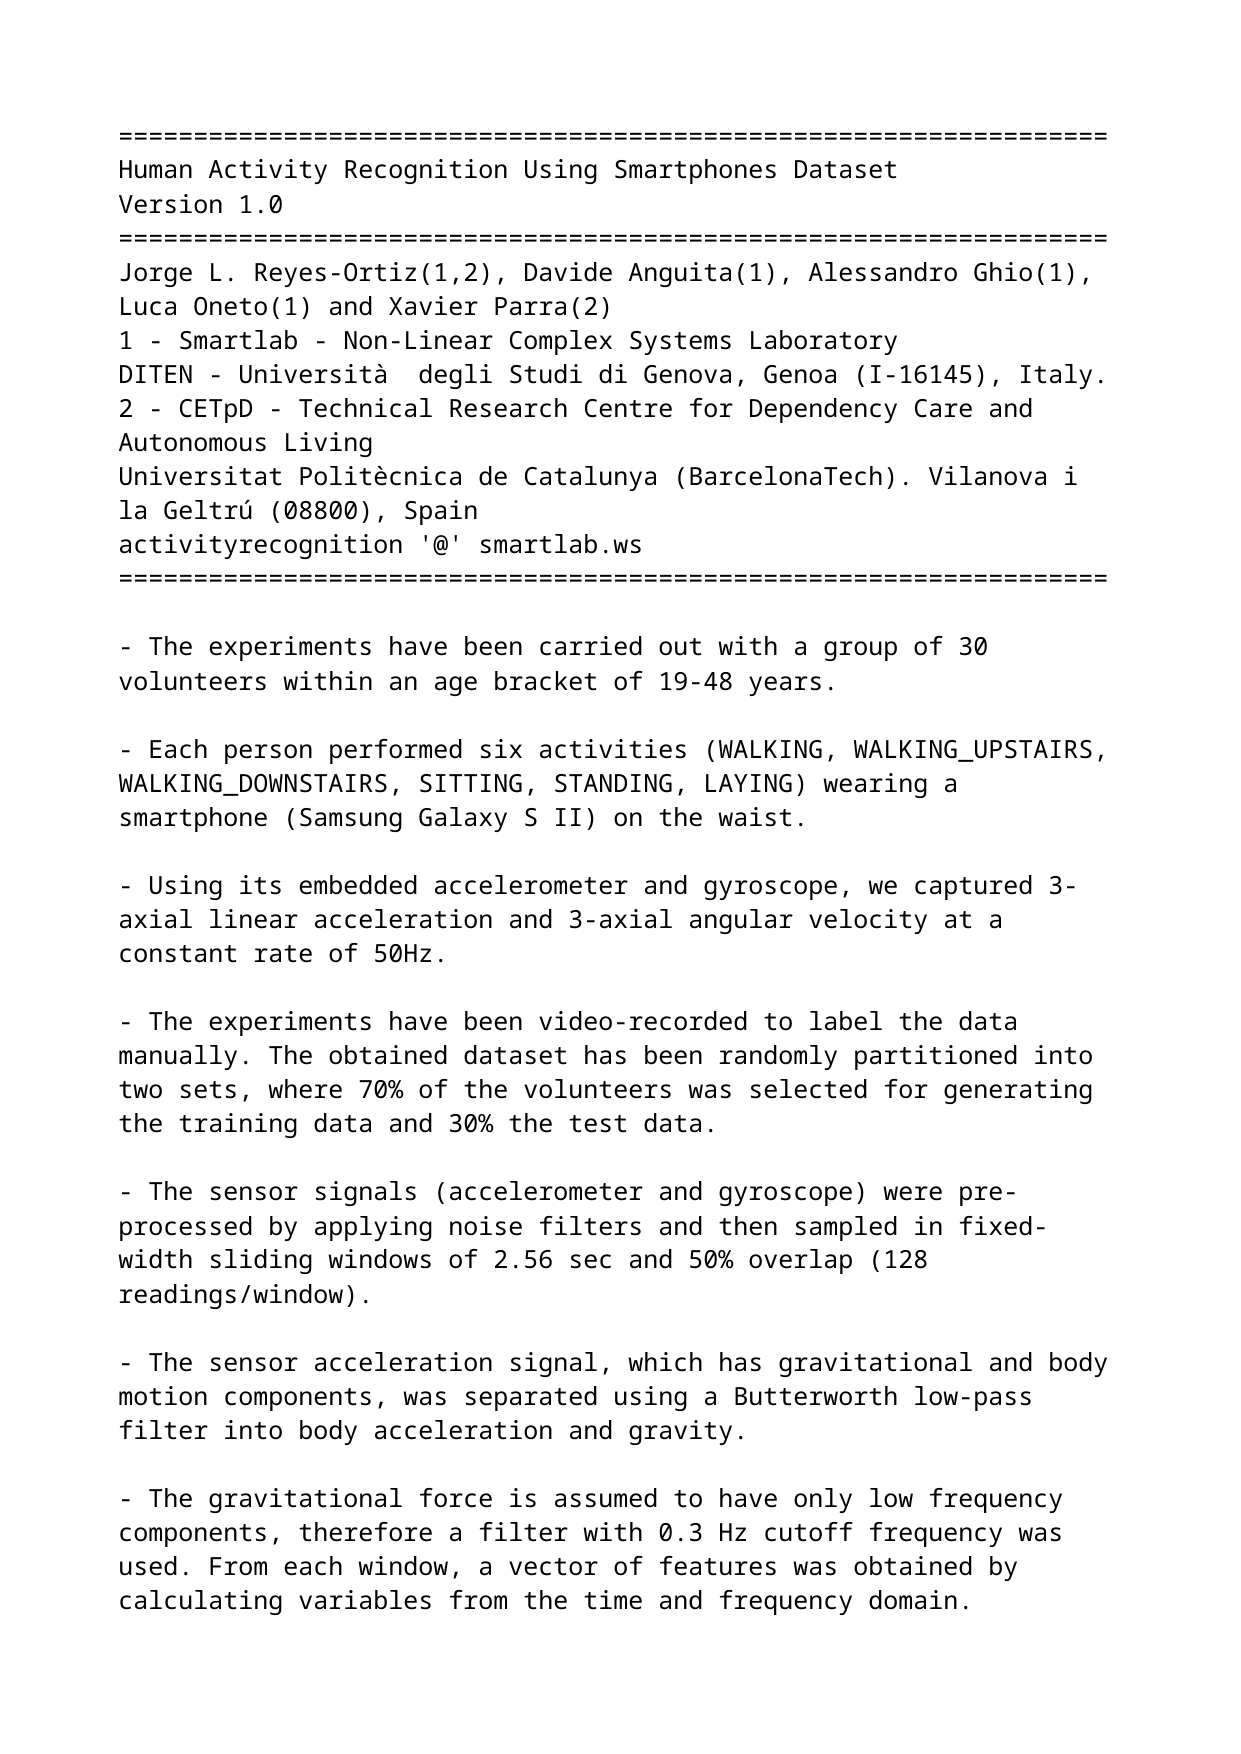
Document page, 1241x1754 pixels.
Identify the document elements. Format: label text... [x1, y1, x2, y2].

text - The gravitational force is assumed to have only low frequency components, therefore a filter with 0.3 Hz cutoff frequency was used. From each window, a vector of features was obtained by calculating variables from the time and frequency domain. [118, 1481, 1122, 1617]
text - The experiments have been video-recorded to label the data manually. The obtained dataset has been randomly partitioned into two sets, where 70% of the volunteers was selected for generating the training data and 30% the test data. [118, 1004, 1122, 1140]
text - Each person performed six activities (WALKING, WALKING_UPSTAIRS, WALKING_DOWNSTAIRS, SITTING, STANDING, LAYING) wearing a smartphone (Samsung Galaxy S II) on the waist. [118, 731, 1122, 833]
text Version 1.0 [118, 186, 1122, 220]
text activityrecognition '@' smartlab.ws [118, 527, 1122, 561]
text DITEN - Università degli Studi di Genova, Genoa (I-16145), Italy. [118, 357, 1122, 391]
text 2 - CETpD - Technical Research Centre for Dependency Care and Autonomous Living [118, 391, 1122, 459]
text Human Activity Recognition Using Smartphones Dataset [118, 152, 1122, 186]
text Universitat Politècnica de Catalunya (BarcelonaTech). Vilanova i la Geltrú (08800), Spain [118, 459, 1122, 527]
text - The sensor signals (accelerometer and gyroscope) were pre-processed by applying noise filters and then sampled in fixed-width sliding windows of 2.56 sec and 50% overlap (128 readings/window). [118, 1174, 1122, 1310]
text Jorge L. Reyes-Ortiz(1,2), Davide Anguita(1), Alessandro Ghio(1), Luca Oneto(1) and Xavier Parra(2) [118, 254, 1122, 322]
text ================================================================== [118, 118, 1122, 152]
text ================================================================== [118, 220, 1122, 254]
text ================================================================== [118, 561, 1122, 595]
text - Using its embedded accelerometer and gyroscope, we captured 3-axial linear acceleration and 3-axial angular velocity at a constant rate of 50Hz. [118, 867, 1122, 970]
text 1 - Smartlab - Non-Linear Complex Systems Laboratory [118, 322, 1122, 357]
text - The experiments have been carried out with a group of 30 volunteers within an age bracket of 19-48 years. [118, 629, 1122, 697]
text - The sensor acceleration signal, which has gravitational and body motion components, was separated using a Butterworth low-pass filter into body acceleration and gravity. [118, 1344, 1122, 1447]
